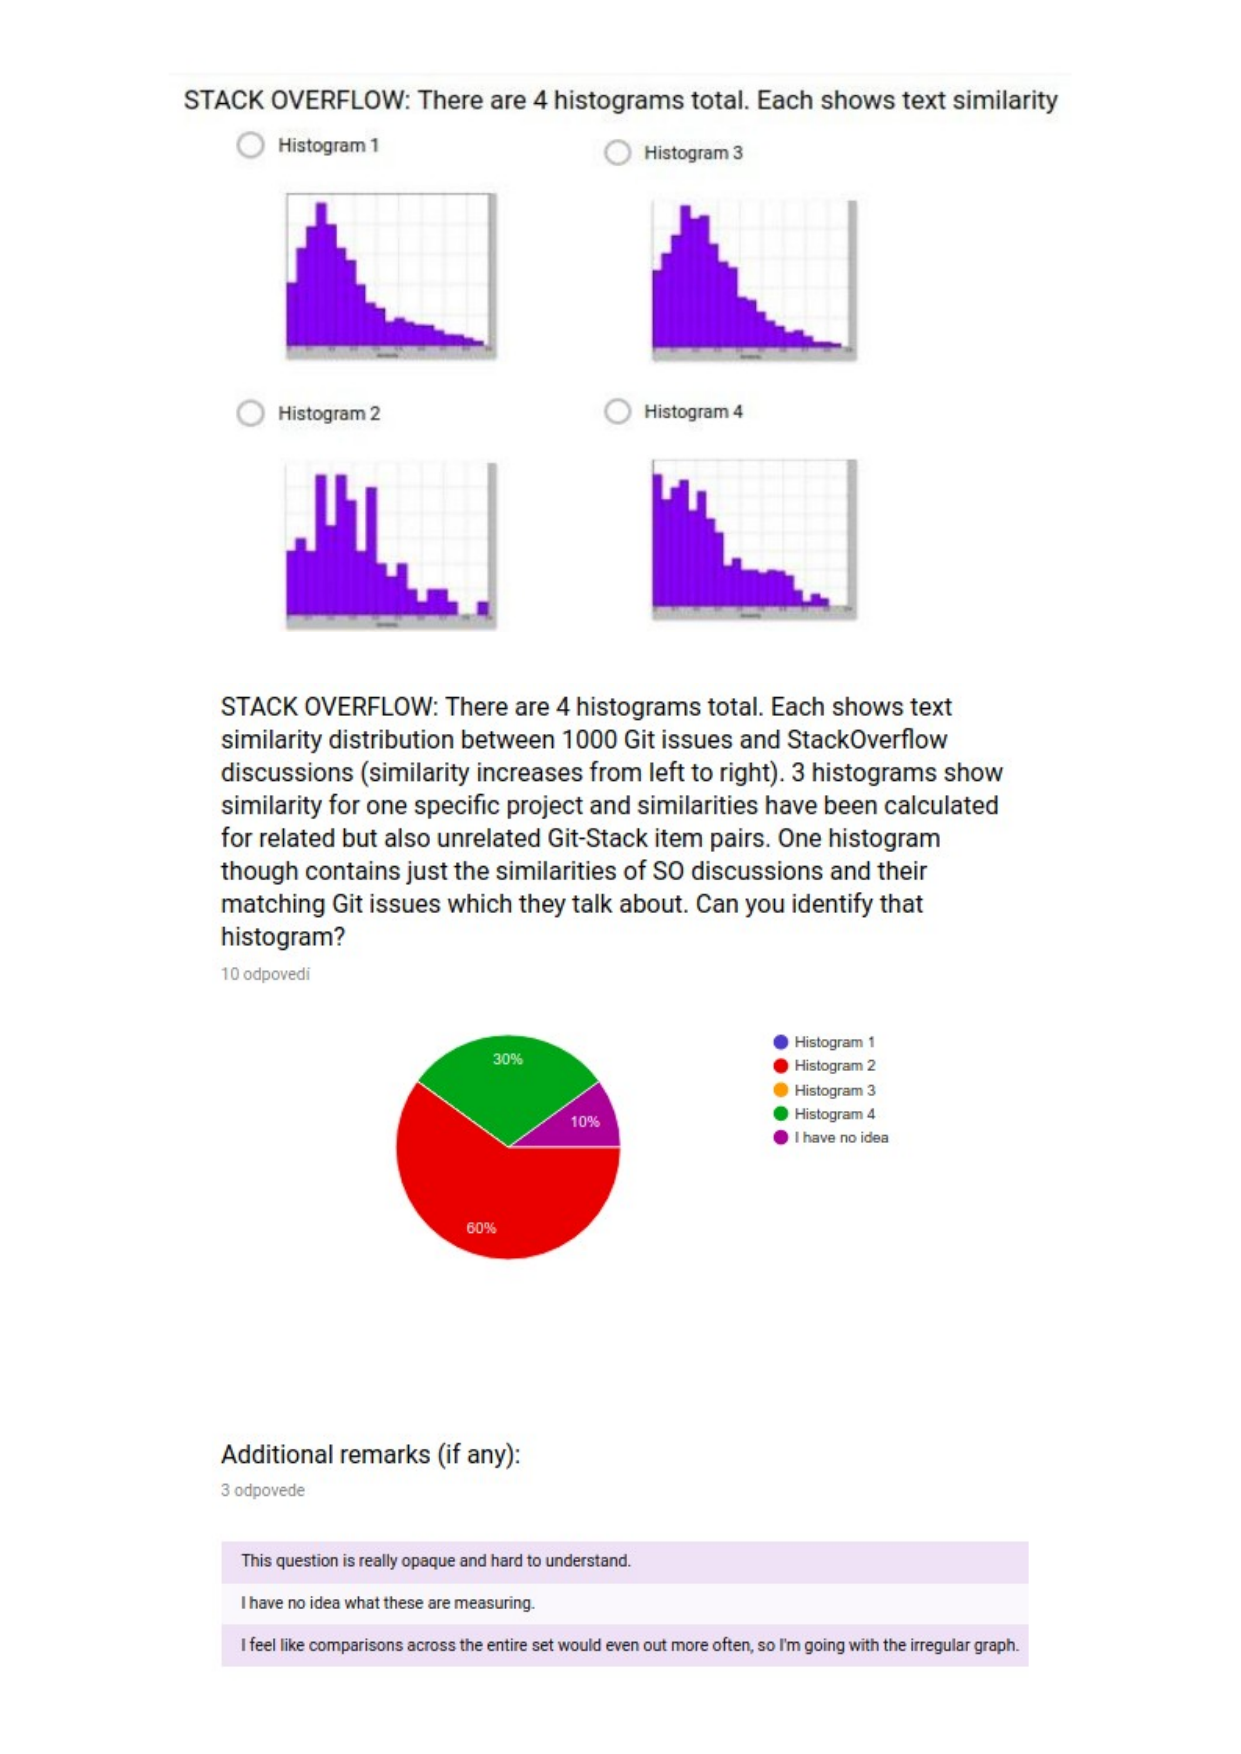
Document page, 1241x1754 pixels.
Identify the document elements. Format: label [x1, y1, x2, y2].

picture [211, 683, 1029, 1706]
picture [168, 58, 1072, 632]
